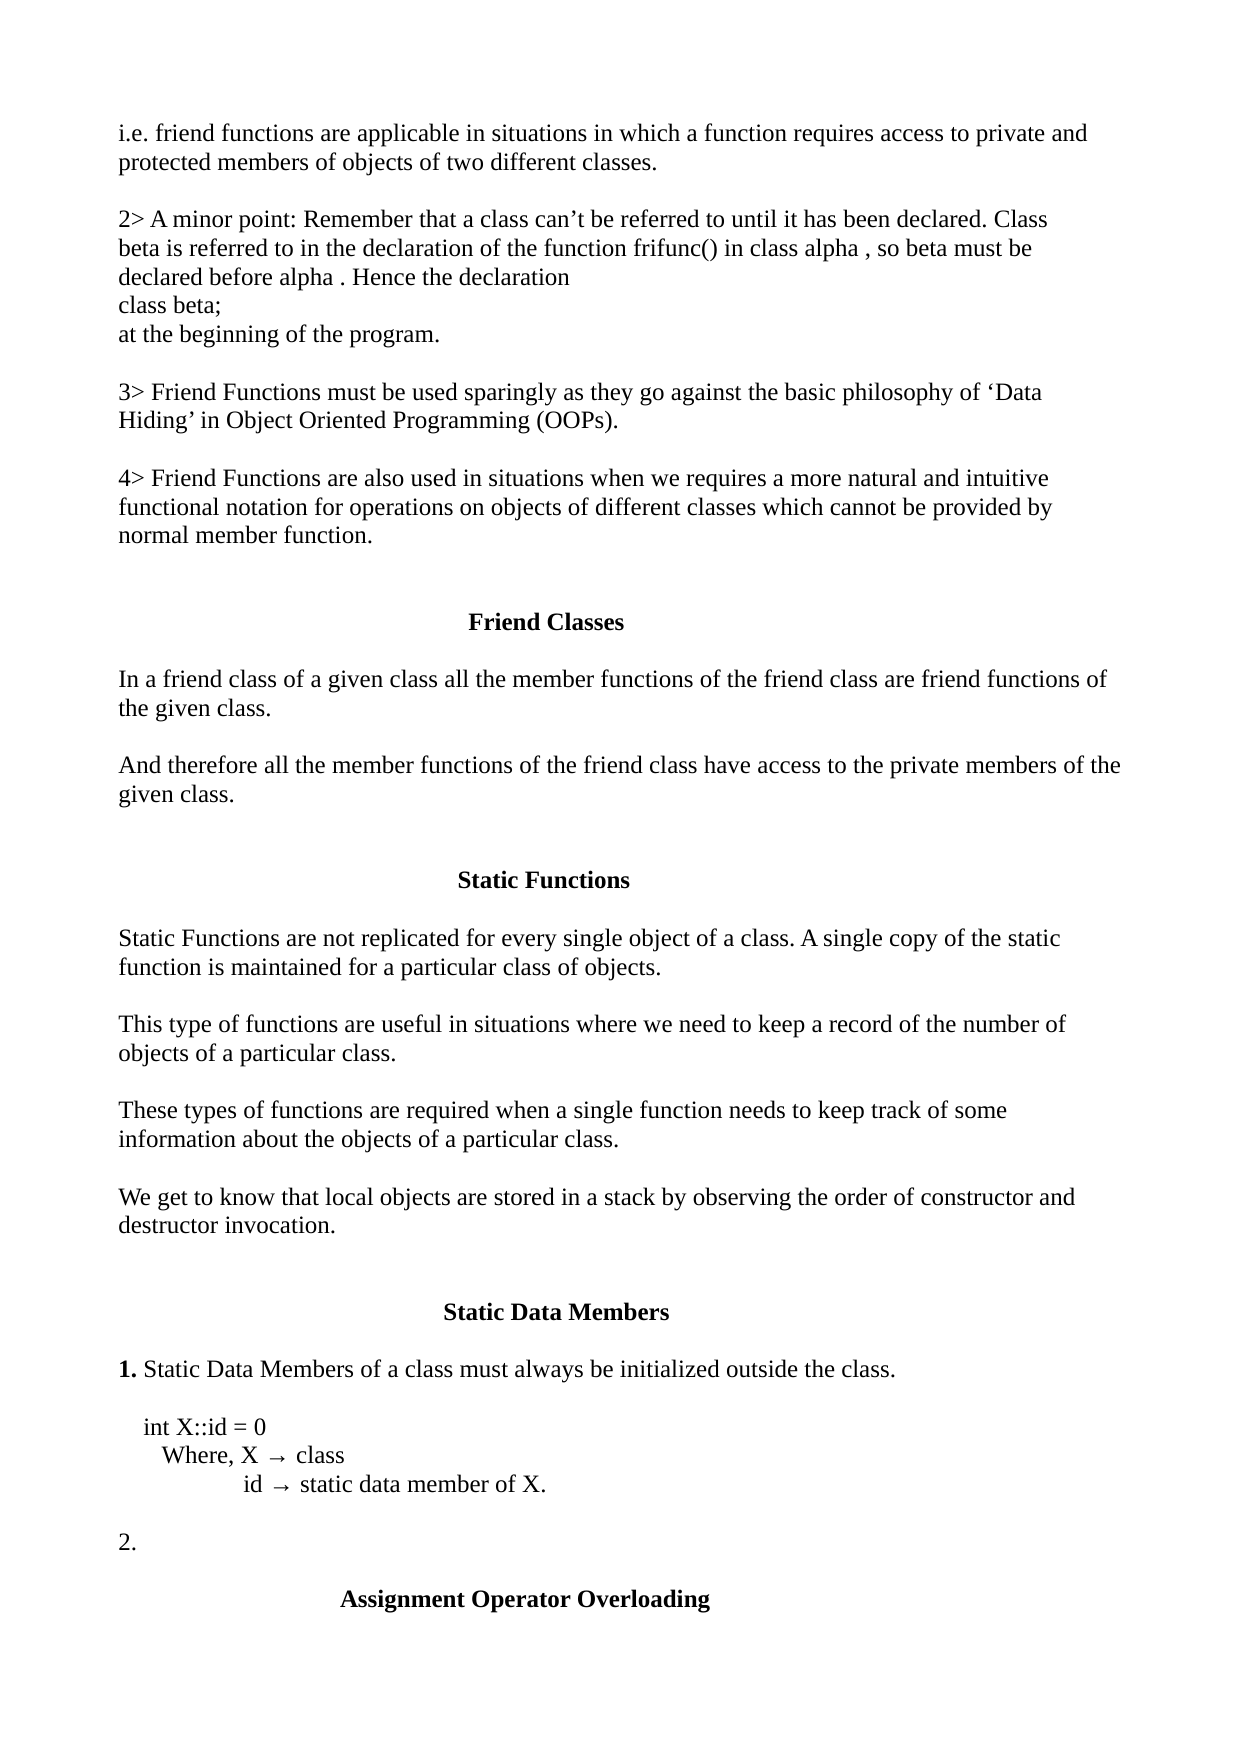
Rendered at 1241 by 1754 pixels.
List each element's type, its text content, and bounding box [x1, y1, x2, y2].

text Static Data Members [118, 1297, 1122, 1326]
text at the beginning of the program. [118, 319, 1122, 348]
text class beta; [118, 291, 1122, 319]
text Assignment Operator Overloading [118, 1584, 1122, 1613]
text 3> Friend Functions must be used sparingly as they go against the basic philosophy of ‘Data Hiding’ in Object Oriented Programming (OOPs). [118, 377, 1122, 434]
text 2. [118, 1527, 1122, 1556]
text i.e. friend functions are applicable in situations in which a function requires access to private and protected members of objects of two different classes. [118, 118, 1122, 176]
text id → static data member of X. [118, 1469, 1122, 1498]
text 4> Friend Functions are also used in situations when we requires a more natural and intuitive functional notation for operations on objects of different classes which cannot be provided by normal member function. [118, 463, 1122, 549]
text 2> A minor point: Remember that a class can’t be referred to until it has been declared. Class [118, 204, 1122, 233]
text Where, X → class [118, 1441, 1122, 1469]
text Static Functions are not replicated for every single object of a class. A single copy of the static function is maintained for a particular class of objects. [118, 923, 1122, 981]
text int X::id = 0 [118, 1412, 1122, 1441]
text Friend Classes [118, 607, 1122, 636]
text This type of functions are useful in situations where we need to keep a record of the number of objects of a particular class. [118, 1009, 1122, 1067]
text We get to know that local objects are stored in a stack by observing the order of constructor and destructor invocation. [118, 1182, 1122, 1239]
text 1. Static Data Members of a class must always be initialized outside the class. [118, 1354, 1122, 1383]
text Static Functions [118, 866, 1122, 894]
text And therefore all the member functions of the friend class have access to the private members of the given class. [118, 751, 1122, 808]
text beta is referred to in the declaration of the function frifunc() in class alpha , so beta must be [118, 233, 1122, 262]
text In a friend class of a given class all the member functions of the friend class are friend functions of the given class. [118, 664, 1122, 722]
text declared before alpha . Hence the declaration [118, 262, 1122, 291]
text These types of functions are required when a single function needs to keep track of some information about the objects of a particular class. [118, 1096, 1122, 1153]
